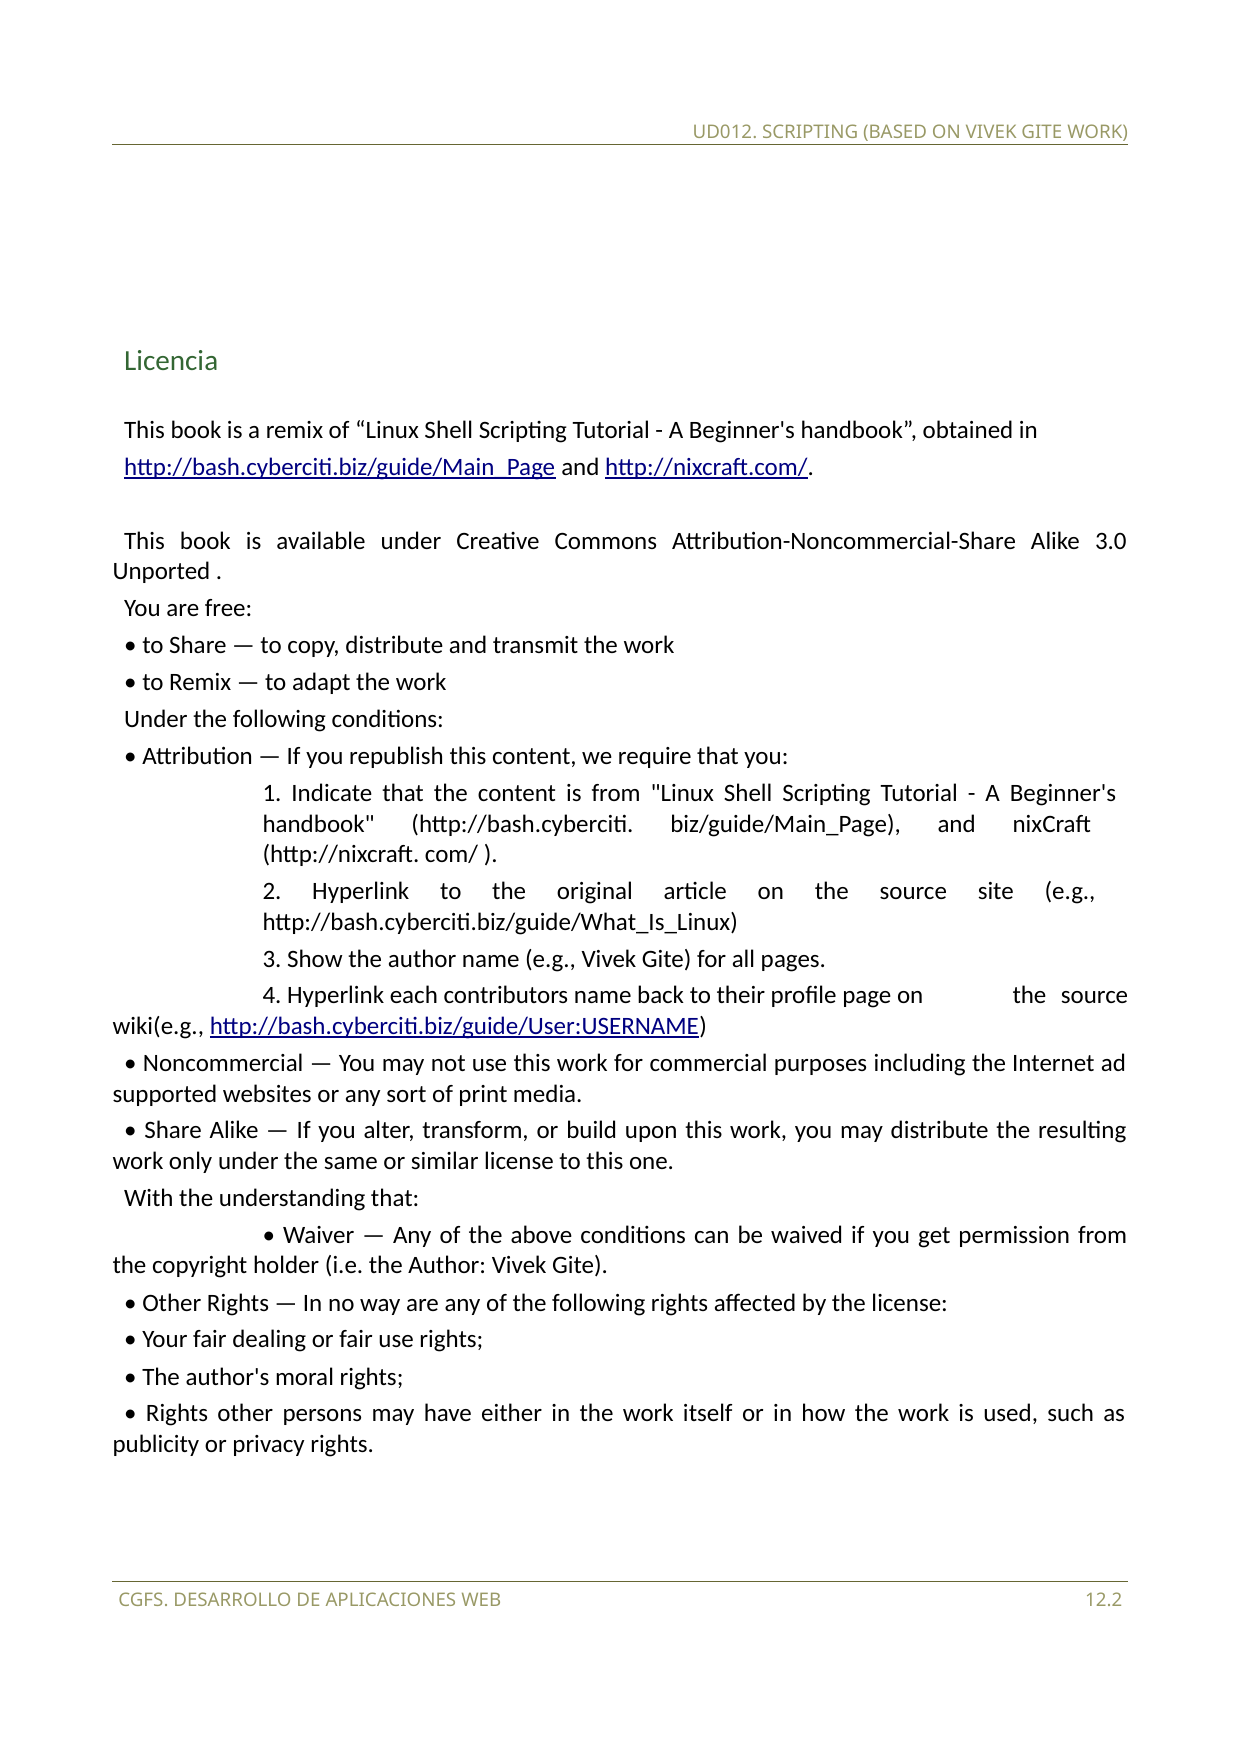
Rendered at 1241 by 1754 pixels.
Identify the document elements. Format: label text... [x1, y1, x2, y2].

text • Attribution — If you republish this content, we require that you: [112, 740, 1128, 771]
text 3. Show the author name (e.g., Vivek Gite) for all pages. [112, 943, 1128, 973]
text • The author's moral rights; [112, 1361, 1128, 1391]
text 2. Hyperlink to the original article on the source site (e.g., http://bash.cyberciti.biz/guide/What_Is_Linux) [112, 875, 1128, 936]
text With the understanding that: [112, 1182, 1128, 1213]
text 4. Hyperlink each contributors name back to their profile page on the source wiki(e.g., http://bash.cyberciti.biz/guide/User:USERNAME) [112, 980, 1128, 1041]
text • to Share — to copy, distribute and transmit the work [112, 629, 1128, 660]
text Licencia [112, 342, 1128, 377]
text 1. Indicate that the content is from "Linux Shell Scripting Tutorial - A Beginner's handbook" (http://bash.cyberciti. biz/guide/Main_Page), and nixCraft (http://nixcraft. com/ ). [112, 777, 1128, 869]
text • Share Alike — If you alter, transform, or build upon this work, you may distribute the resulting work only under the same or similar license to this one. [112, 1115, 1128, 1176]
text • Other Rights — In no way are any of the following rights affected by the license: [112, 1287, 1128, 1317]
text This book is available under Creative Commons Attribution-Noncommercial-Share Alike 3.0 Unported . [112, 525, 1128, 586]
text • Your fair dealing or fair use rights; [112, 1324, 1128, 1354]
text • Noncommercial — You may not use this work for commercial purposes including the Internet ad supported websites or any sort of print media. [112, 1047, 1128, 1108]
text You are free: [112, 592, 1128, 623]
text This book is a remix of “Linux Shell Scripting Tutorial - A Beginner's handbook”, obtained in [112, 414, 1128, 444]
text http://bash.cyberciti.biz/guide/Main_Page and http://nixcraft.com/. [112, 451, 1128, 481]
text • Rights other persons may have either in the work itself or in how the work is used, such as publicity or privacy rights. [112, 1398, 1128, 1459]
text • Waiver — Any of the above conditions can be waived if you get permission from the copyright holder (i.e. the Author: Vivek Gite). [112, 1219, 1128, 1280]
text • to Remix — to adapt the work [112, 666, 1128, 697]
text Under the following conditions: [112, 703, 1128, 734]
